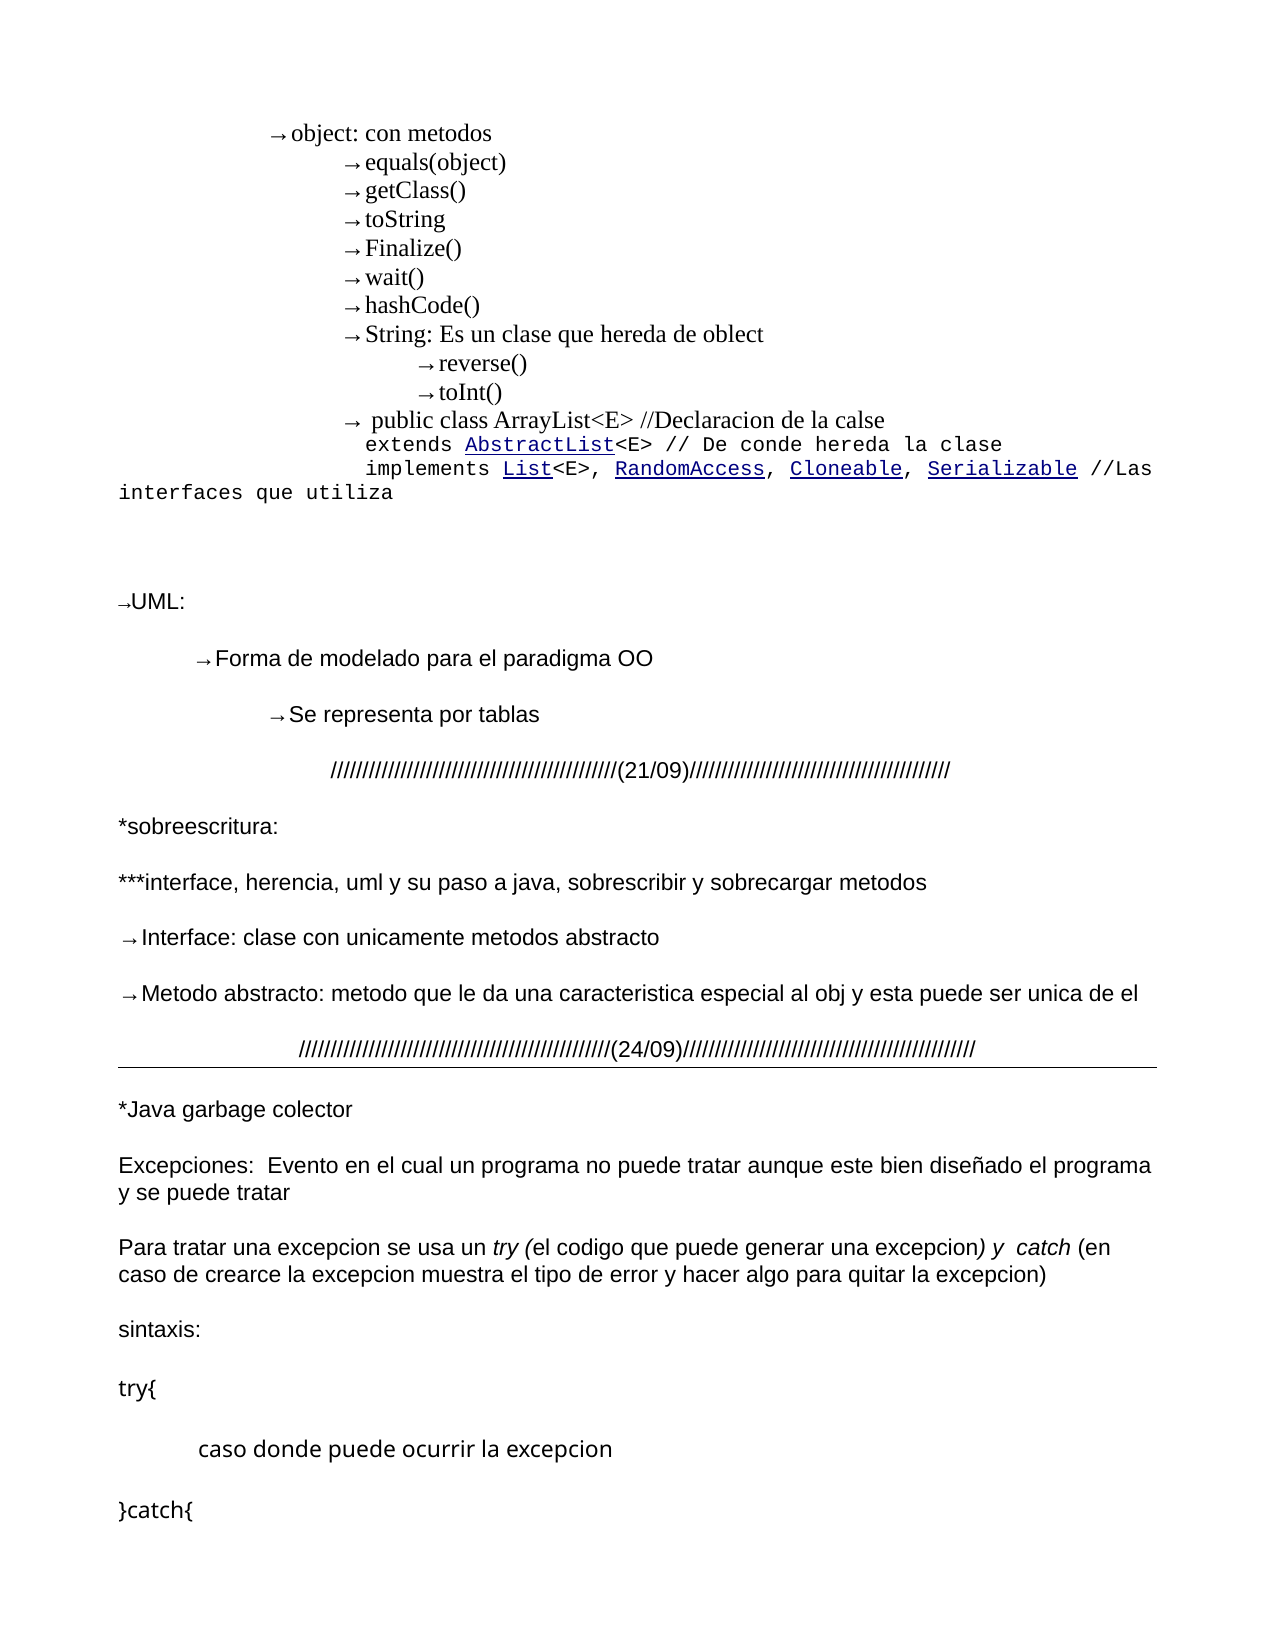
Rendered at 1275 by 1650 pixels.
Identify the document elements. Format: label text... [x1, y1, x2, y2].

text /////////////////////////////////////////////////(24/09)////////////////////////////////////////////// [118, 1036, 1157, 1067]
text sintaxis: [118, 1316, 1157, 1343]
text →hashCode() [118, 291, 1157, 319]
text Excepciones: Evento en el cual un programa no puede tratar aunque este bien diseñado el programa y se puede tratar [118, 1152, 1157, 1205]
text →reverse() [118, 348, 1157, 377]
text →wait() [118, 262, 1157, 291]
text *sobreescritura: [118, 813, 1157, 839]
text →object: con metodos [118, 118, 1157, 147]
text →Se representa por tablas [118, 701, 1157, 727]
text /////////////////////////////////////////////(21/09)///////////////////////////////////////// [118, 757, 1157, 783]
text →equals(object) [118, 147, 1157, 176]
text →Forma de modelado para el paradigma OO [118, 645, 1157, 671]
text →Metodo abstracto: metodo que le da una caracteristica especial al obj y esta puede ser unica de el [118, 980, 1157, 1006]
text caso donde puede ocurrir la excepcion [118, 1433, 1157, 1464]
text → public class ArrayList<E> //Declaracion de la calse [118, 406, 1157, 434]
text →String: Es un clase que hereda de oblect [118, 319, 1157, 348]
text }catch{ [118, 1494, 1157, 1525]
text →getClass() [118, 176, 1157, 204]
text →UML: [118, 588, 1157, 616]
text →Finalize() [118, 233, 1157, 262]
text ***interface, herencia, uml y su paso a java, sobrescribir y sobrecargar metodos [118, 868, 1157, 895]
text try{ [118, 1372, 1157, 1403]
text →toInt() [118, 377, 1157, 406]
text →toString [118, 204, 1157, 233]
text extends AbstractList<E> // De conde hereda la clase [118, 434, 1157, 458]
text →Interface: clase con unicamente metodos abstracto [118, 924, 1157, 951]
text *Java garbage colector [118, 1096, 1157, 1123]
text implements List<E>, RandomAccess, Cloneable, Serializable //Las interfaces que utiliza [118, 458, 1157, 505]
text Para tratar una excepcion se usa un try (el codigo que puede generar una excepcion) y catch (en caso de crearce la excepcion muestra el tipo de error y hacer algo para quitar la excepcion) [118, 1234, 1157, 1287]
